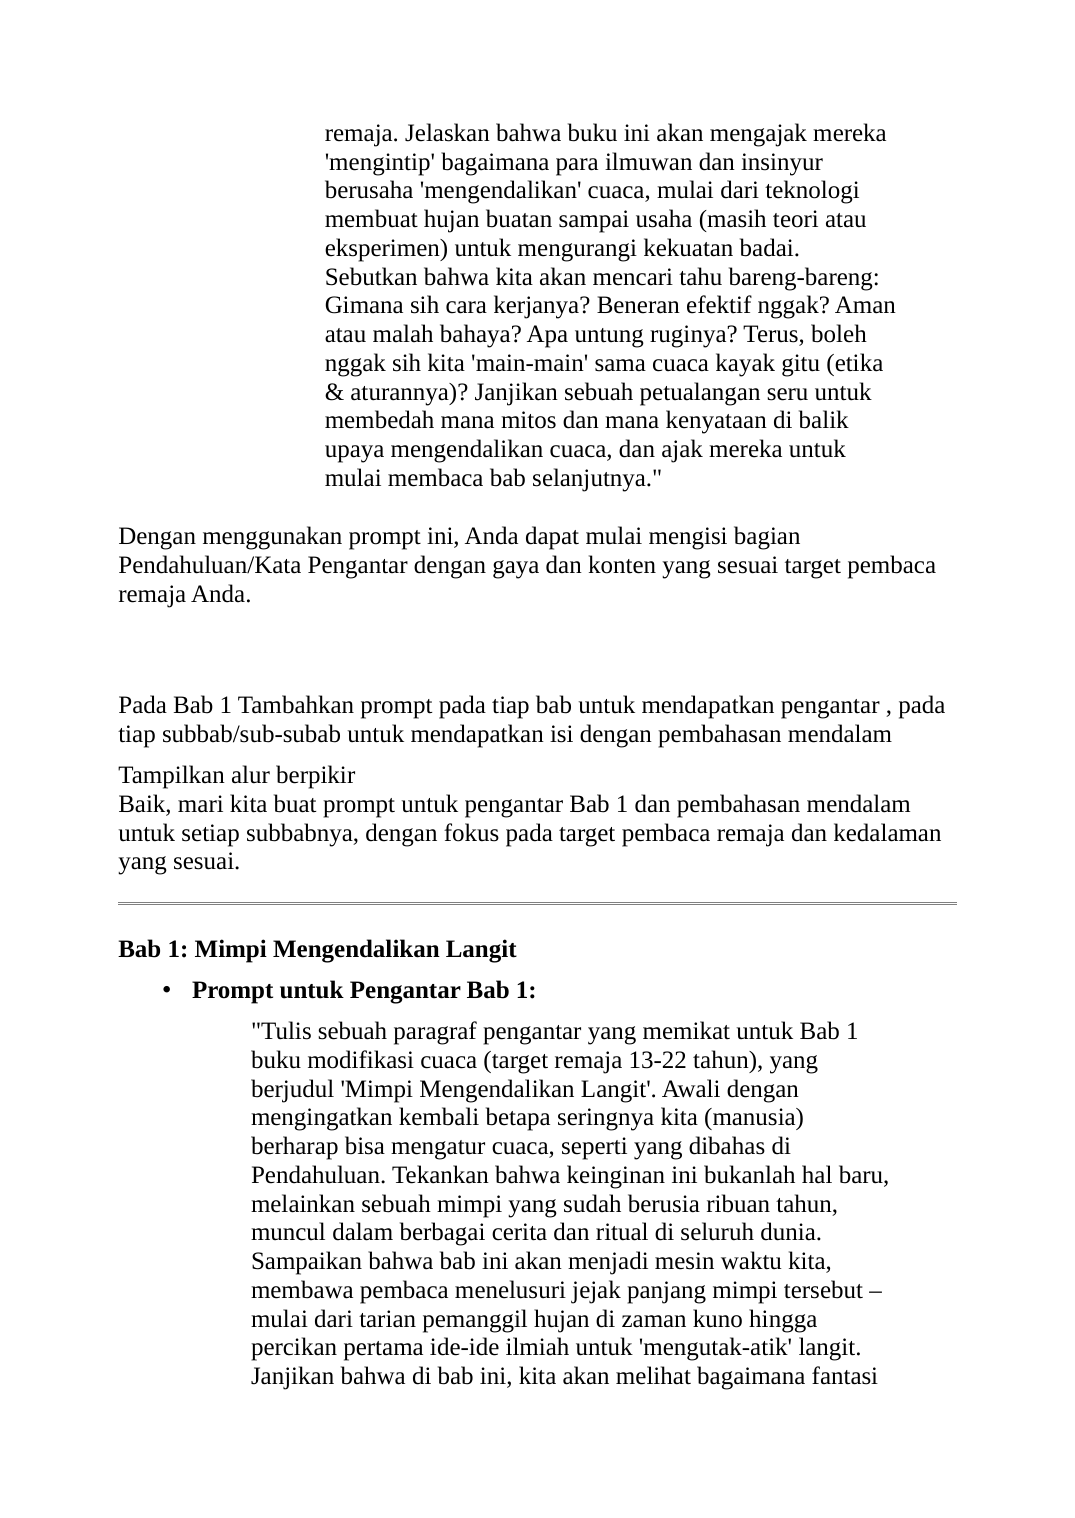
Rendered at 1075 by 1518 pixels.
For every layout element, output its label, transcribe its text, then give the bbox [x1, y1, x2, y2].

text Baik, mari kita buat prompt untuk pengantar Bab 1 dan pembahasan mendalam untuk setiap subbabnya, dengan fokus pada target pembaca remaja dan kedalaman yang sesuai. [118, 789, 957, 875]
list "Tulis sebuah paragraf pengantar yang memikat untuk Bab 1 buku modifikasi cuaca (target remaja 13-22 tahun), yang berjudul 'Mimpi Mengendalikan Langit'. Awali dengan mengingatkan kembali betapa seringnya kita (manusia) berharap bisa mengatur cuaca, seperti yang dibahas di Pendahuluan. Tekankan bahwa keinginan ini bukanlah hal baru, melainkan sebuah mimpi yang sudah berusia ribuan tahun, muncul dalam berbagai cerita dan ritual di seluruh dunia. Sampaikan bahwa bab ini akan menjadi mesin waktu kita, membawa pembaca menelusuri jejak panjang mimpi tersebut – mulai dari tarian pemanggil hujan di zaman kuno hingga percikan pertama ide-ide ilmiah untuk 'mengutak-atik' langit. Janjikan bahwa di bab ini, kita akan melihat bagaimana fantasi [221, 1016, 898, 1390]
list Prompt untuk Pengantar Bab 1: [162, 975, 957, 1004]
text Tampilkan alur berpikir [118, 760, 957, 789]
text Dengan menggunakan prompt ini, Anda dapat mulai mengisi bagian Pendahuluan/Kata Pengantar dengan gaya dan konten yang sesuai target pembaca remaja Anda. [118, 521, 957, 608]
text Bab 1: Mimpi Mengendalikan Langit [118, 934, 957, 962]
list remaja. Jelaskan bahwa buku ini akan mengajak mereka 'mengintip' bagaimana para ilmuwan dan insinyur berusaha 'mengendalikan' cuaca, mulai dari teknologi membuat hujan buatan sampai usaha (masih teori atau eksperimen) untuk mengurangi kekuatan badai. Sebutkan bahwa kita akan mencari tahu bareng-bareng: Gimana sih cara kerjanya? Beneran efektif nggak? Aman atau malah bahaya? Apa untung ruginya? Terus, boleh nggak sih kita 'main-main' sama cuaca kayak gitu (etika & aturannya)? Janjikan sebuah petualangan seru untuk membedah mana mitos dan mana kenyataan di balik upaya mengendalikan cuaca, dan ajak mereka untuk mulai membaca bab selanjutnya." [295, 118, 898, 492]
text Pada Bab 1 Tambahkan prompt pada tiap bab untuk mendapatkan pengantar , pada tiap subbab/sub-subab untuk mendapatkan isi dengan pembahasan mendalam [118, 690, 957, 748]
